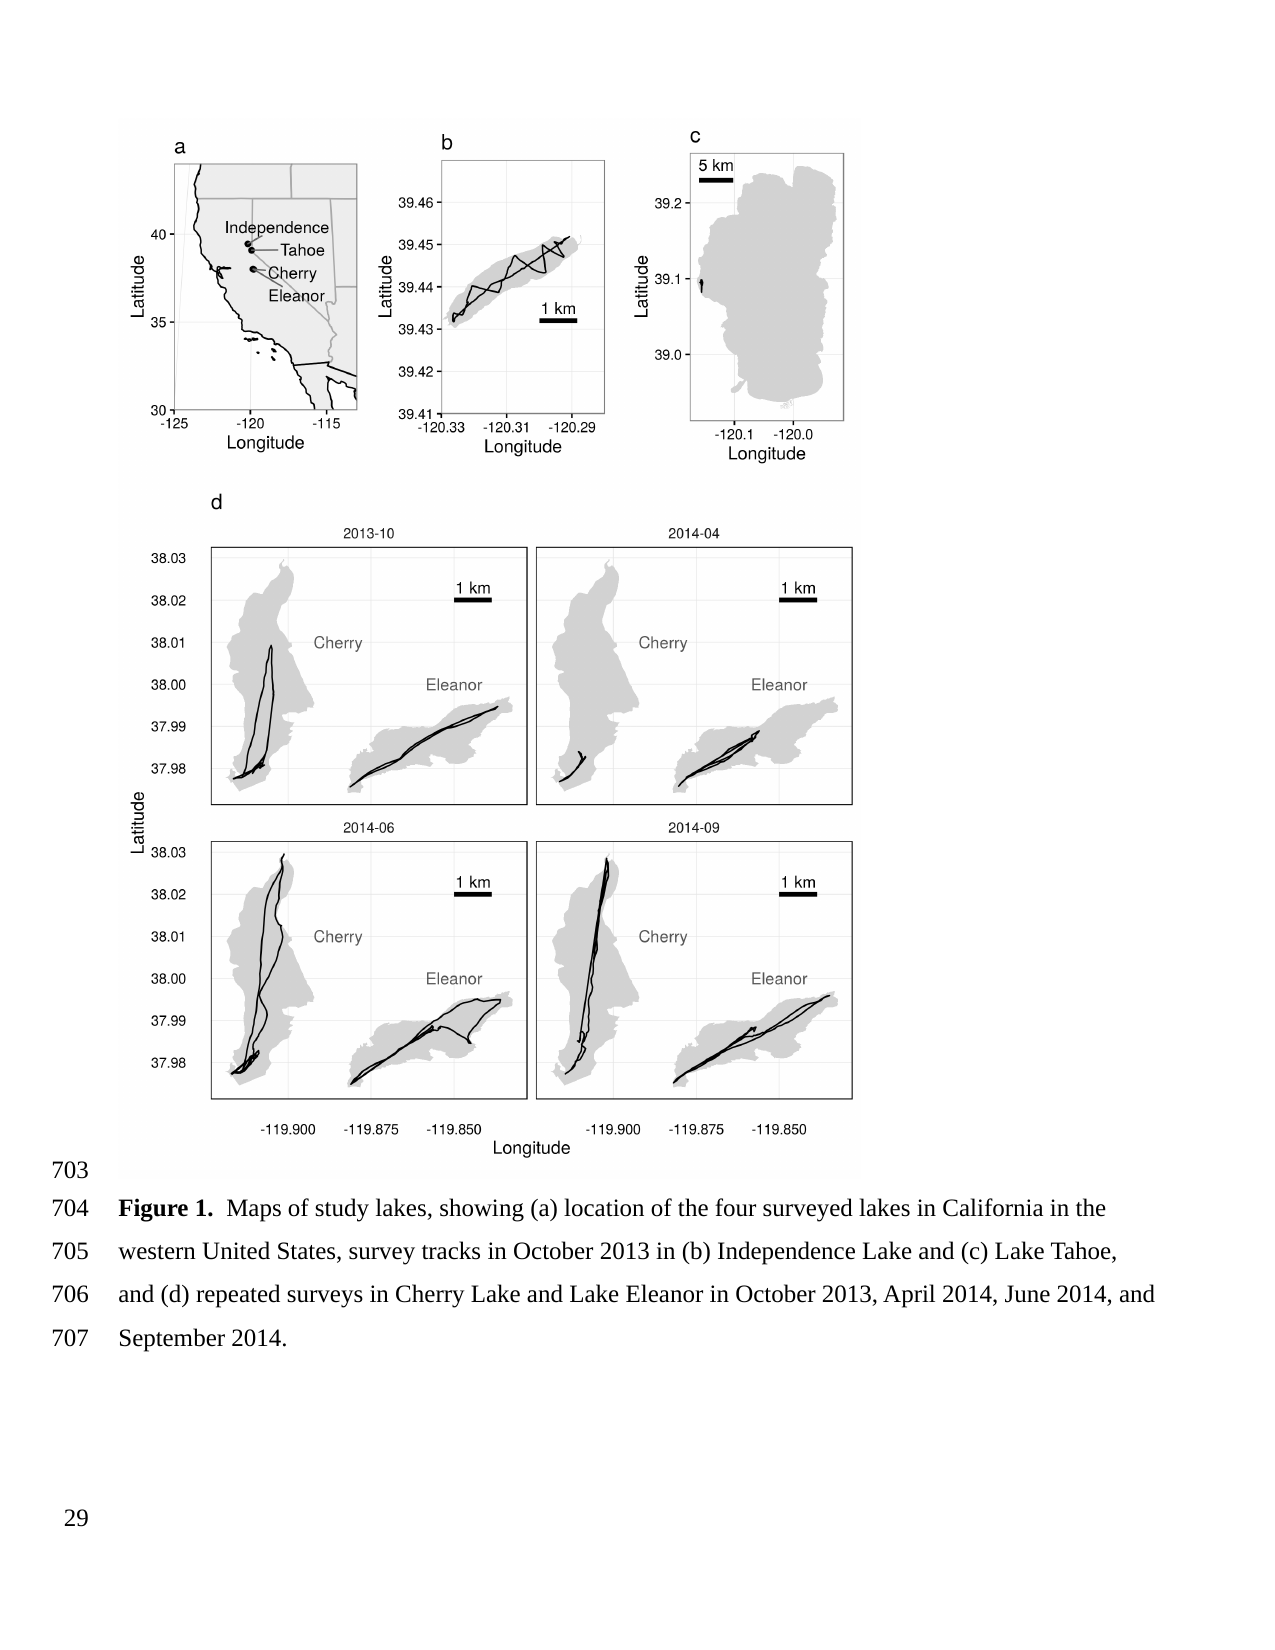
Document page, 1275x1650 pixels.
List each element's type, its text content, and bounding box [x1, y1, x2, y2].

picture [118, 118, 861, 1179]
text Figure 1. Maps of study lakes, showing (a) location of the four surveyed lakes in California in the western United States, survey tracks in October 2013 in (b) Independence Lake and (c) Lake Tahoe, and (d) repeated surveys in Cherry Lake and Lake Eleanor in October 2013, April 2014, June 2014, and September 2014. [118, 1193, 1157, 1351]
